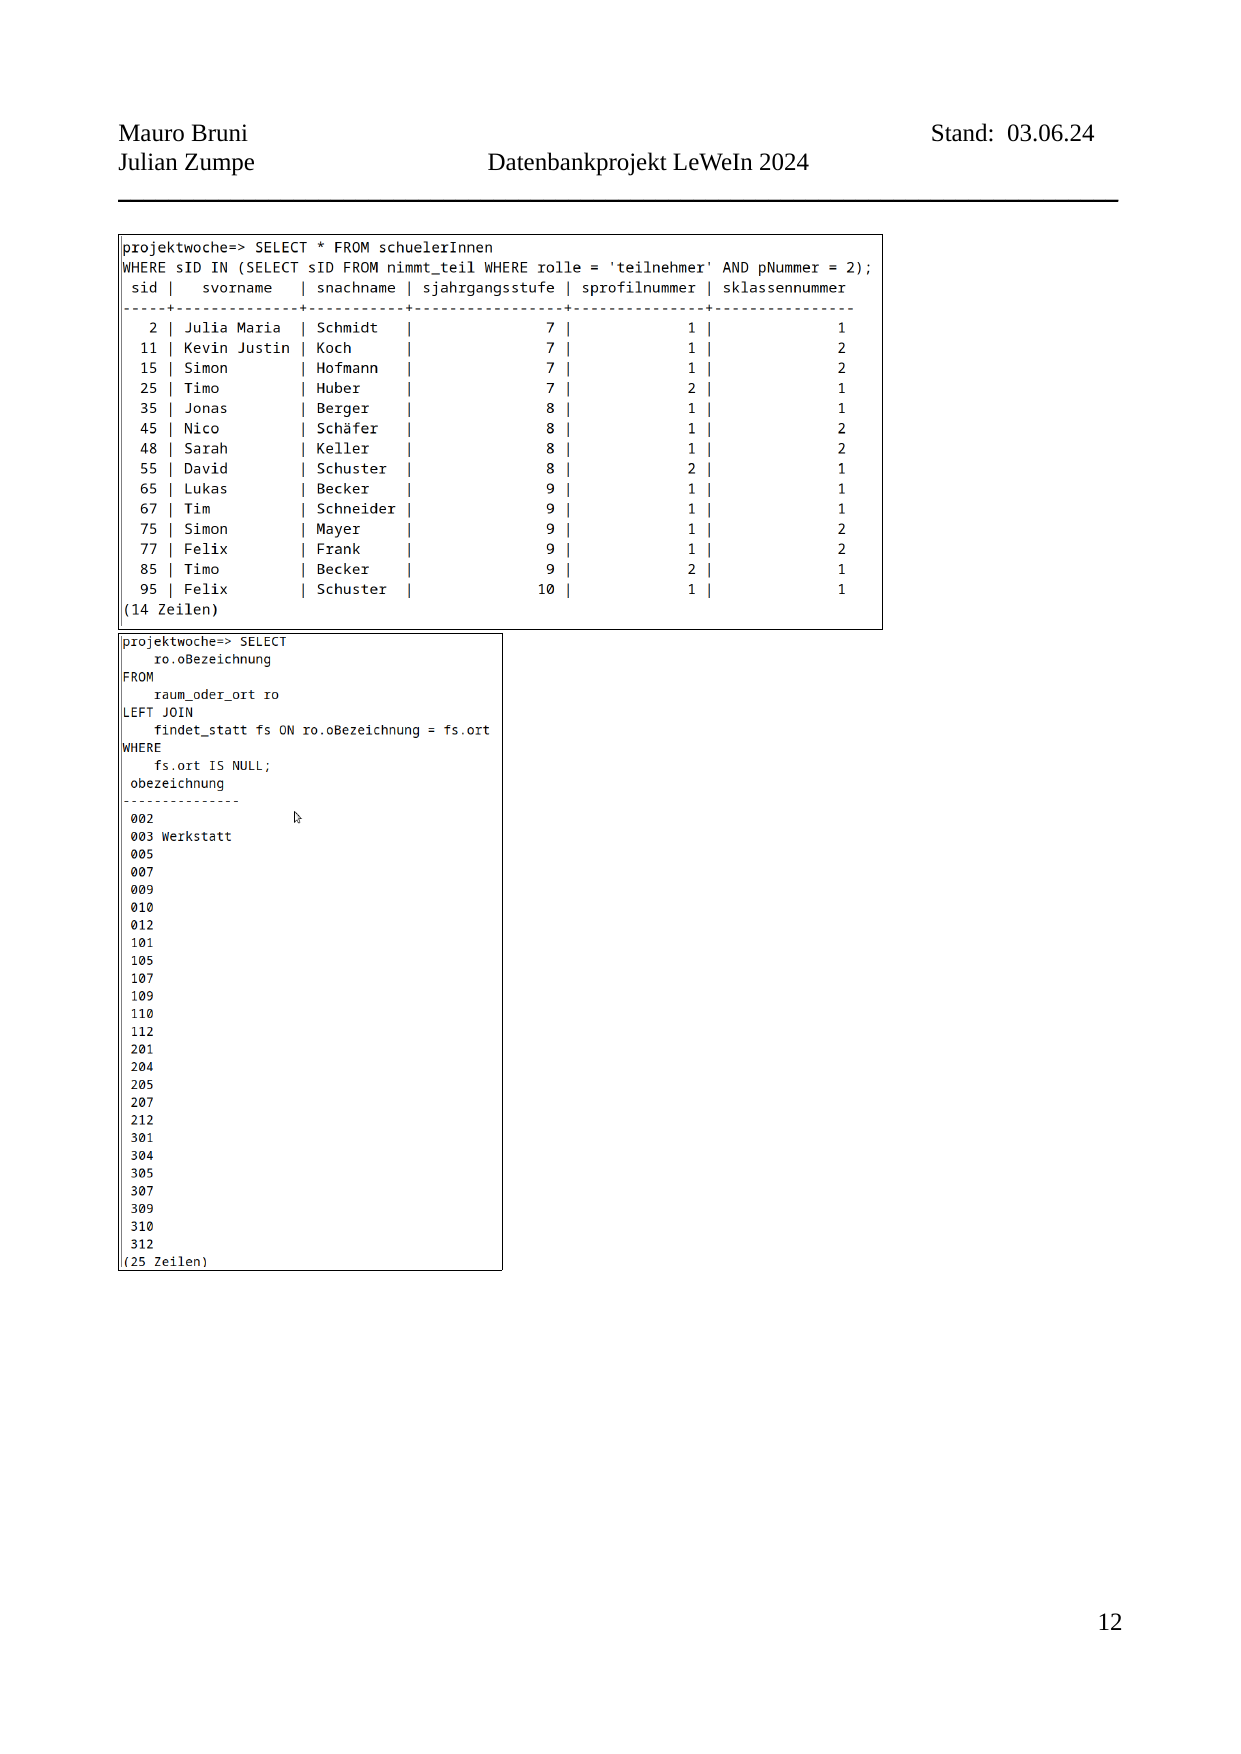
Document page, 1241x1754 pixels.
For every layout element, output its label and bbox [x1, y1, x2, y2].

picture [121, 236, 880, 626]
